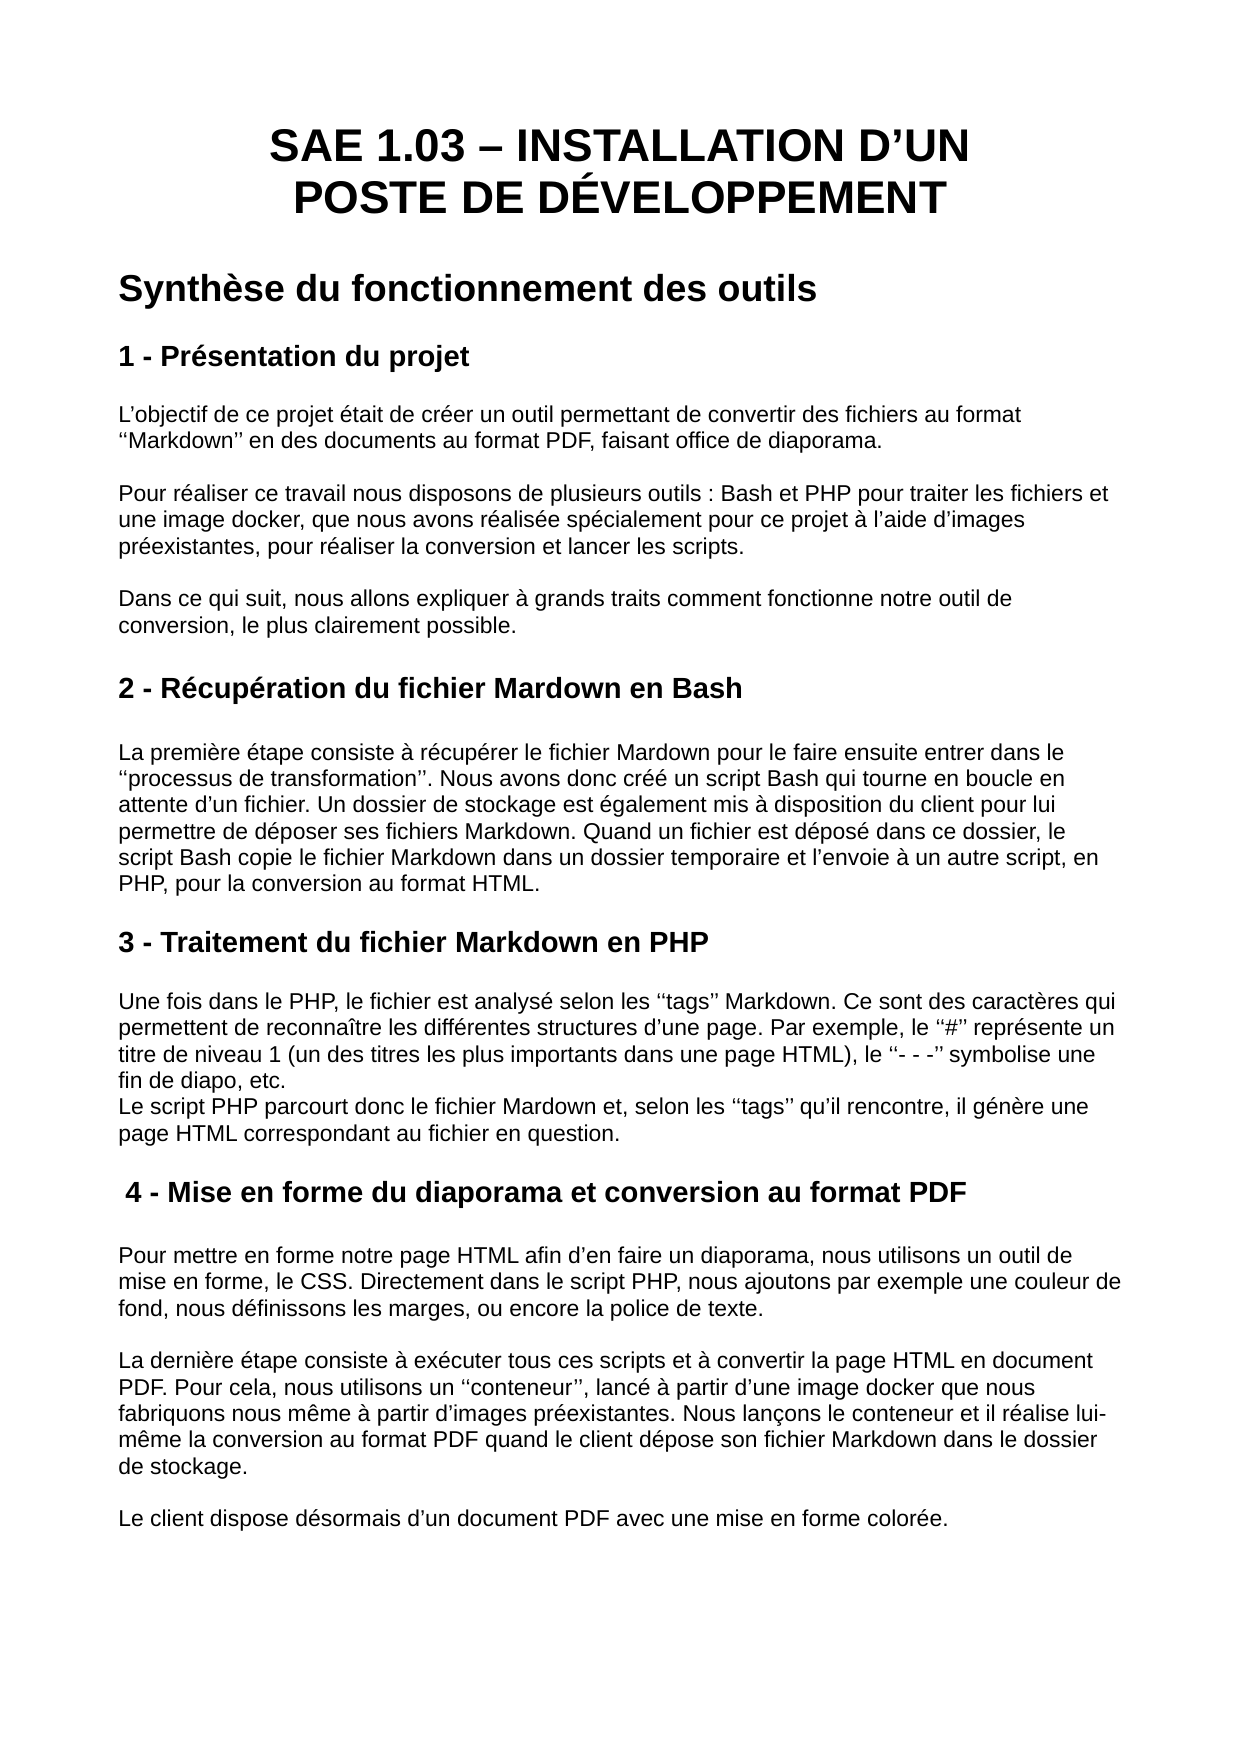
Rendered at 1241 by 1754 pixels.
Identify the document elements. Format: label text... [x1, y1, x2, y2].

text SAE 1.03 – INSTALLATION D’UN [118, 118, 1122, 171]
text POSTE DE DÉVELOPPEMENT [118, 171, 1122, 223]
text Dans ce qui suit, nous allons expliquer à grands traits comment fonctionne notre outil de conversion, le plus clairement possible. [118, 585, 1122, 638]
text La première étape consiste à récupérer le fichier Mardown pour le faire ensuite entrer dans le ‘‘processus de transformation’’. Nous avons donc créé un script Bash qui tourne en boucle en attente d’un fichier. Un dossier de stockage est également mis à disposition du client pour lui permettre de déposer ses fichiers Markdown. Quand un fichier est déposé dans ce dossier, le script Bash copie le fichier Markdown dans un dossier temporaire et l’envoie à un autre script, en PHP, pour la conversion au format HTML. [118, 739, 1122, 897]
text Pour mettre en forme notre page HTML afin d’en faire un diaporama, nous utilisons un outil de mise en forme, le CSS. Directement dans le script PHP, nous ajoutons par exemple une couleur de fond, nous définissons les marges, ou encore la police de texte. [118, 1242, 1122, 1321]
text 2 - Récupération du fichier Mardown en Bash [118, 672, 1122, 705]
text Le client dispose désormais d’un document PDF avec une mise en forme colorée. [118, 1505, 1122, 1532]
text 1 - Présentation du projet [118, 338, 1122, 372]
text Le script PHP parcourt donc le fichier Mardown et, selon les ‘‘tags’’ qu’il rencontre, il génère une page HTML correspondant au fichier en question. [118, 1093, 1122, 1146]
text 3 - Traitement du fichier Markdown en PHP [118, 926, 1122, 959]
text Une fois dans le PHP, le fichier est analysé selon les ‘‘tags’’ Markdown. Ce sont des caractères qui permettent de reconnaître les différentes structures d’une page. Par exemple, le ‘‘#’’ représente un titre de niveau 1 (un des titres les plus importants dans une page HTML), le ‘‘- - -’’ symbolise une fin de diapo, etc. [118, 988, 1122, 1093]
text Synthèse du fonctionnement des outils [118, 267, 1122, 310]
text Pour réaliser ce travail nous disposons de plusieurs outils : Bash et PHP pour traiter les fichiers et une image docker, que nous avons réalisée spécialement pour ce projet à l’aide d’images préexistantes, pour réaliser la conversion et lancer les scripts. [118, 480, 1122, 559]
text La dernière étape consiste à exécuter tous ces scripts et à convertir la page HTML en document PDF. Pour cela, nous utilisons un ‘‘conteneur’’, lancé à partir d’une image docker que nous fabriquons nous même à partir d’images préexistantes. Nous lançons le conteneur et il réalise lui-même la conversion au format PDF quand le client dépose son fichier Markdown dans le dossier de stockage. [118, 1347, 1122, 1479]
text L’objectif de ce projet était de créer un outil permettant de convertir des fichiers au format ‘‘Markdown’’ en des documents au format PDF, faisant office de diaporama. [118, 401, 1122, 453]
text 4 - Mise en forme du diaporama et conversion au format PDF [118, 1175, 1122, 1208]
